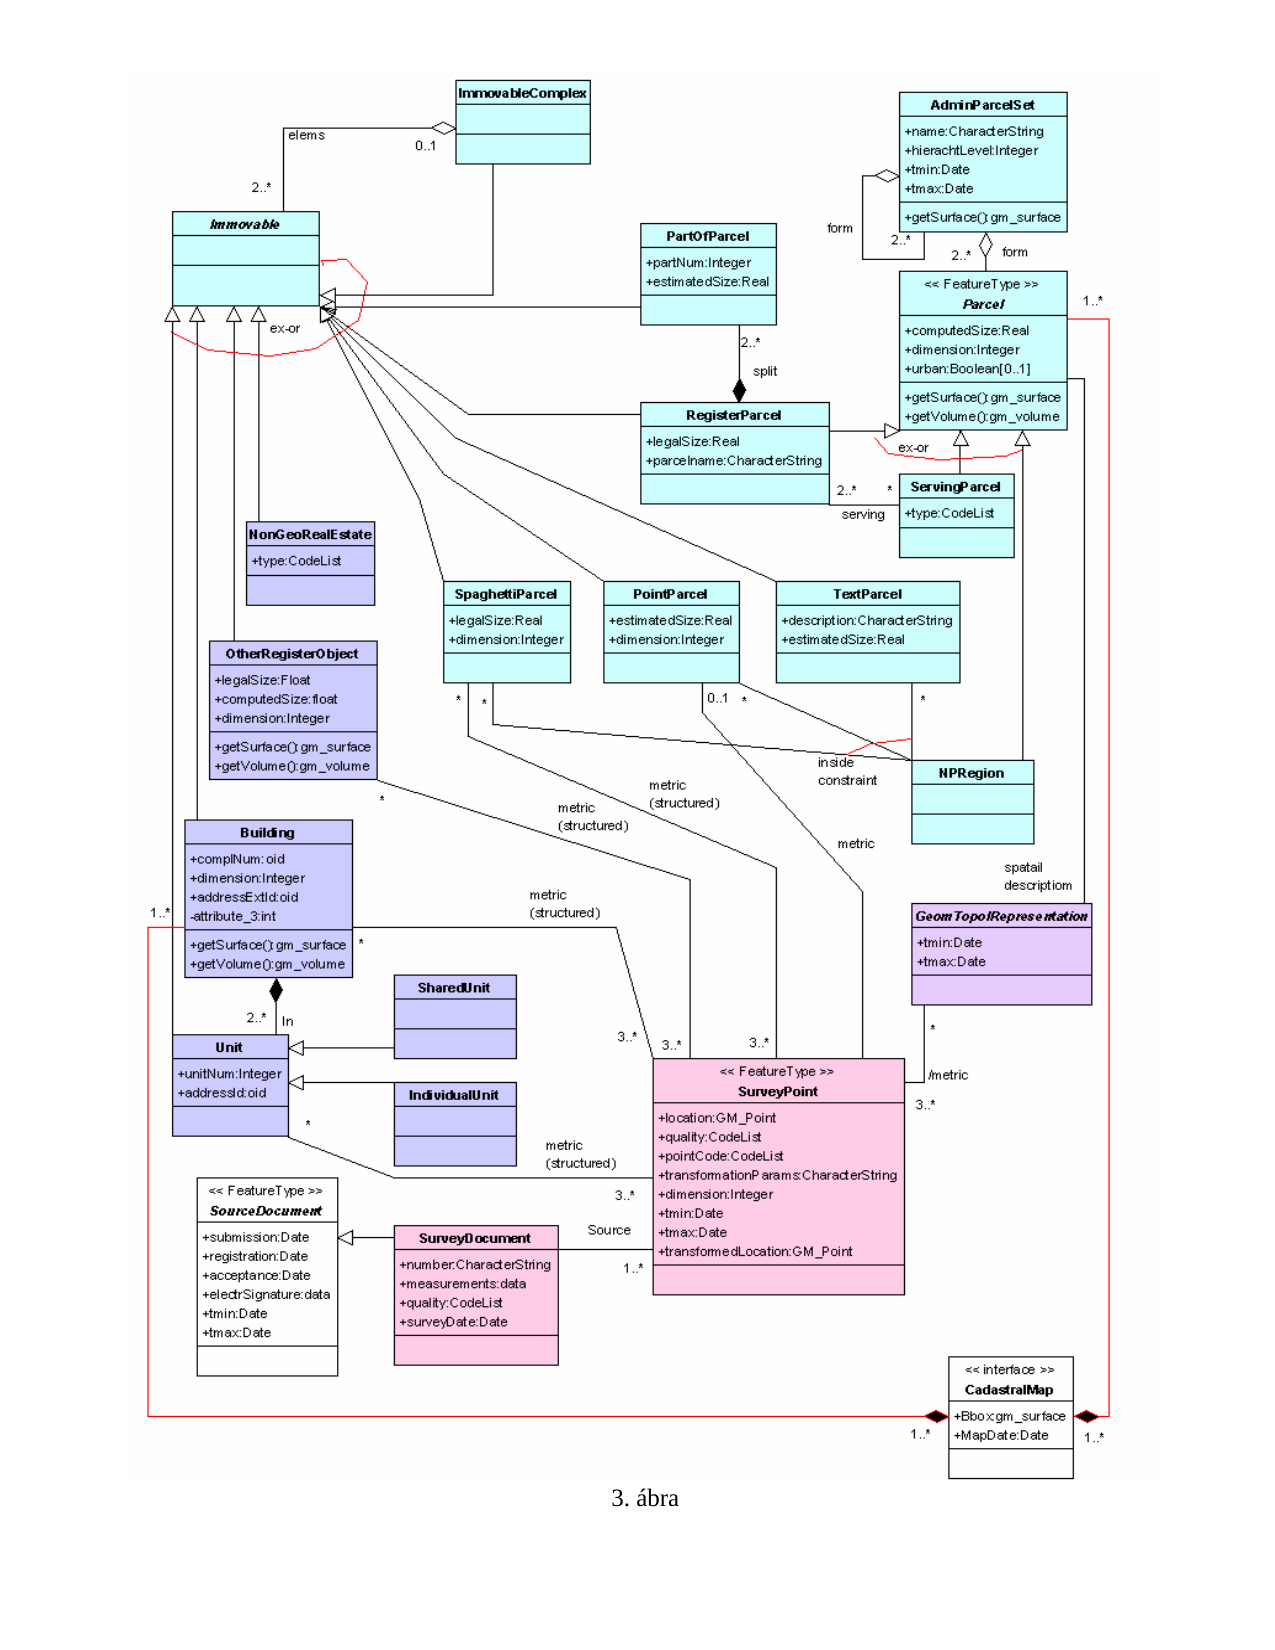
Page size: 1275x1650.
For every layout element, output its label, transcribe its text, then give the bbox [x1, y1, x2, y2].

picture [129, 68, 1164, 1484]
text 3. ábra [118, 89, 1157, 1512]
